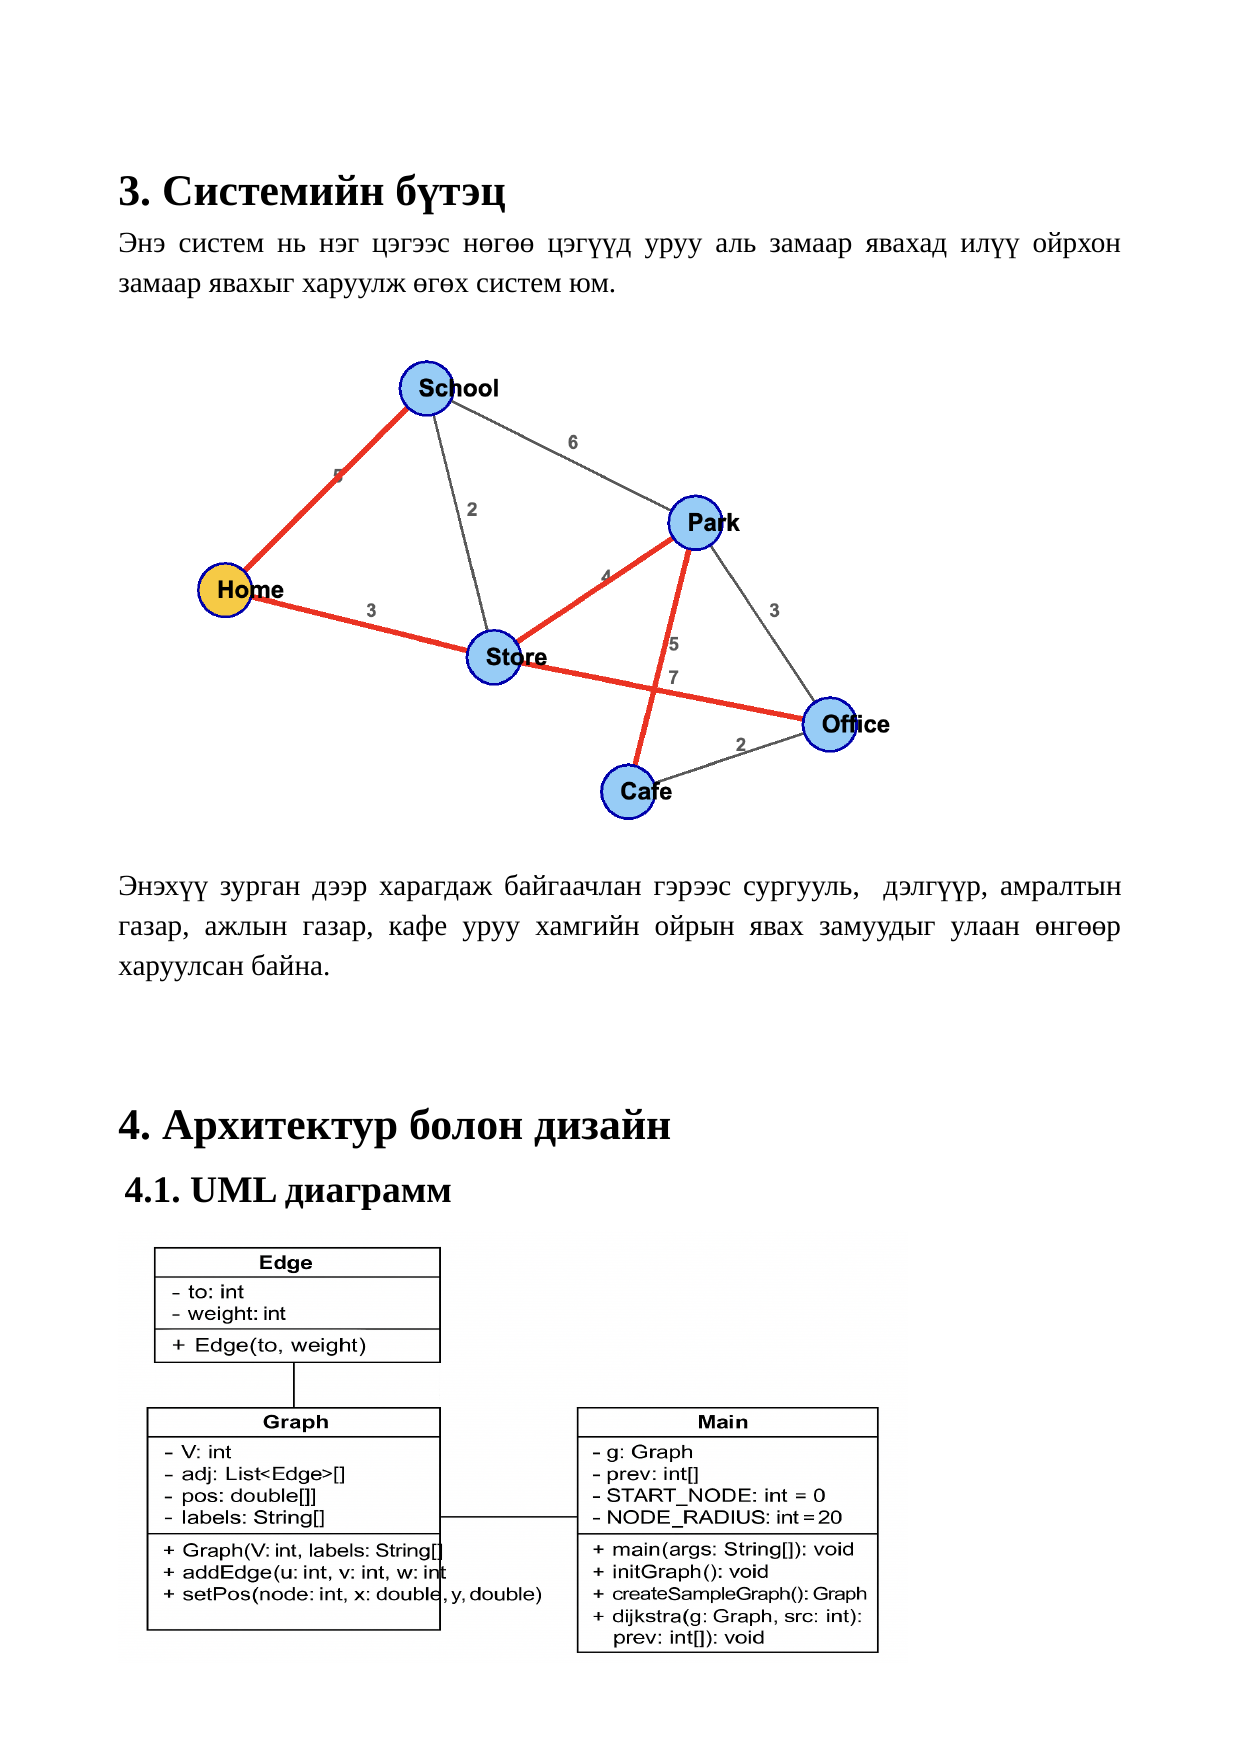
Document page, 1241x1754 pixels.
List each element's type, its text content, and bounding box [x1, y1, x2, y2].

text 4.1. UML диаграмм [118, 1168, 1122, 1211]
text Энэхүү зурган дээр харагдаж байгаачлан гэрээс сургууль, дэлгүүр, амралтын газар, ажлын газар, кафе уруу хамгийн ойрын явах замуудыг улаан өнгөөр харуулсан байна. [118, 868, 1122, 982]
text 4. Архитектур болон дизайн [118, 1098, 1122, 1148]
text Энэ систем нь нэг цэгээс нөгөө цэгүүд уруу аль замаар явахад илүү ойрхон замаар явахыг харуулж өгөх систем юм. [118, 225, 1122, 298]
picture [128, 315, 945, 845]
text 3. Системийн бүтэц [118, 164, 1122, 215]
picture [118, 1230, 909, 1663]
